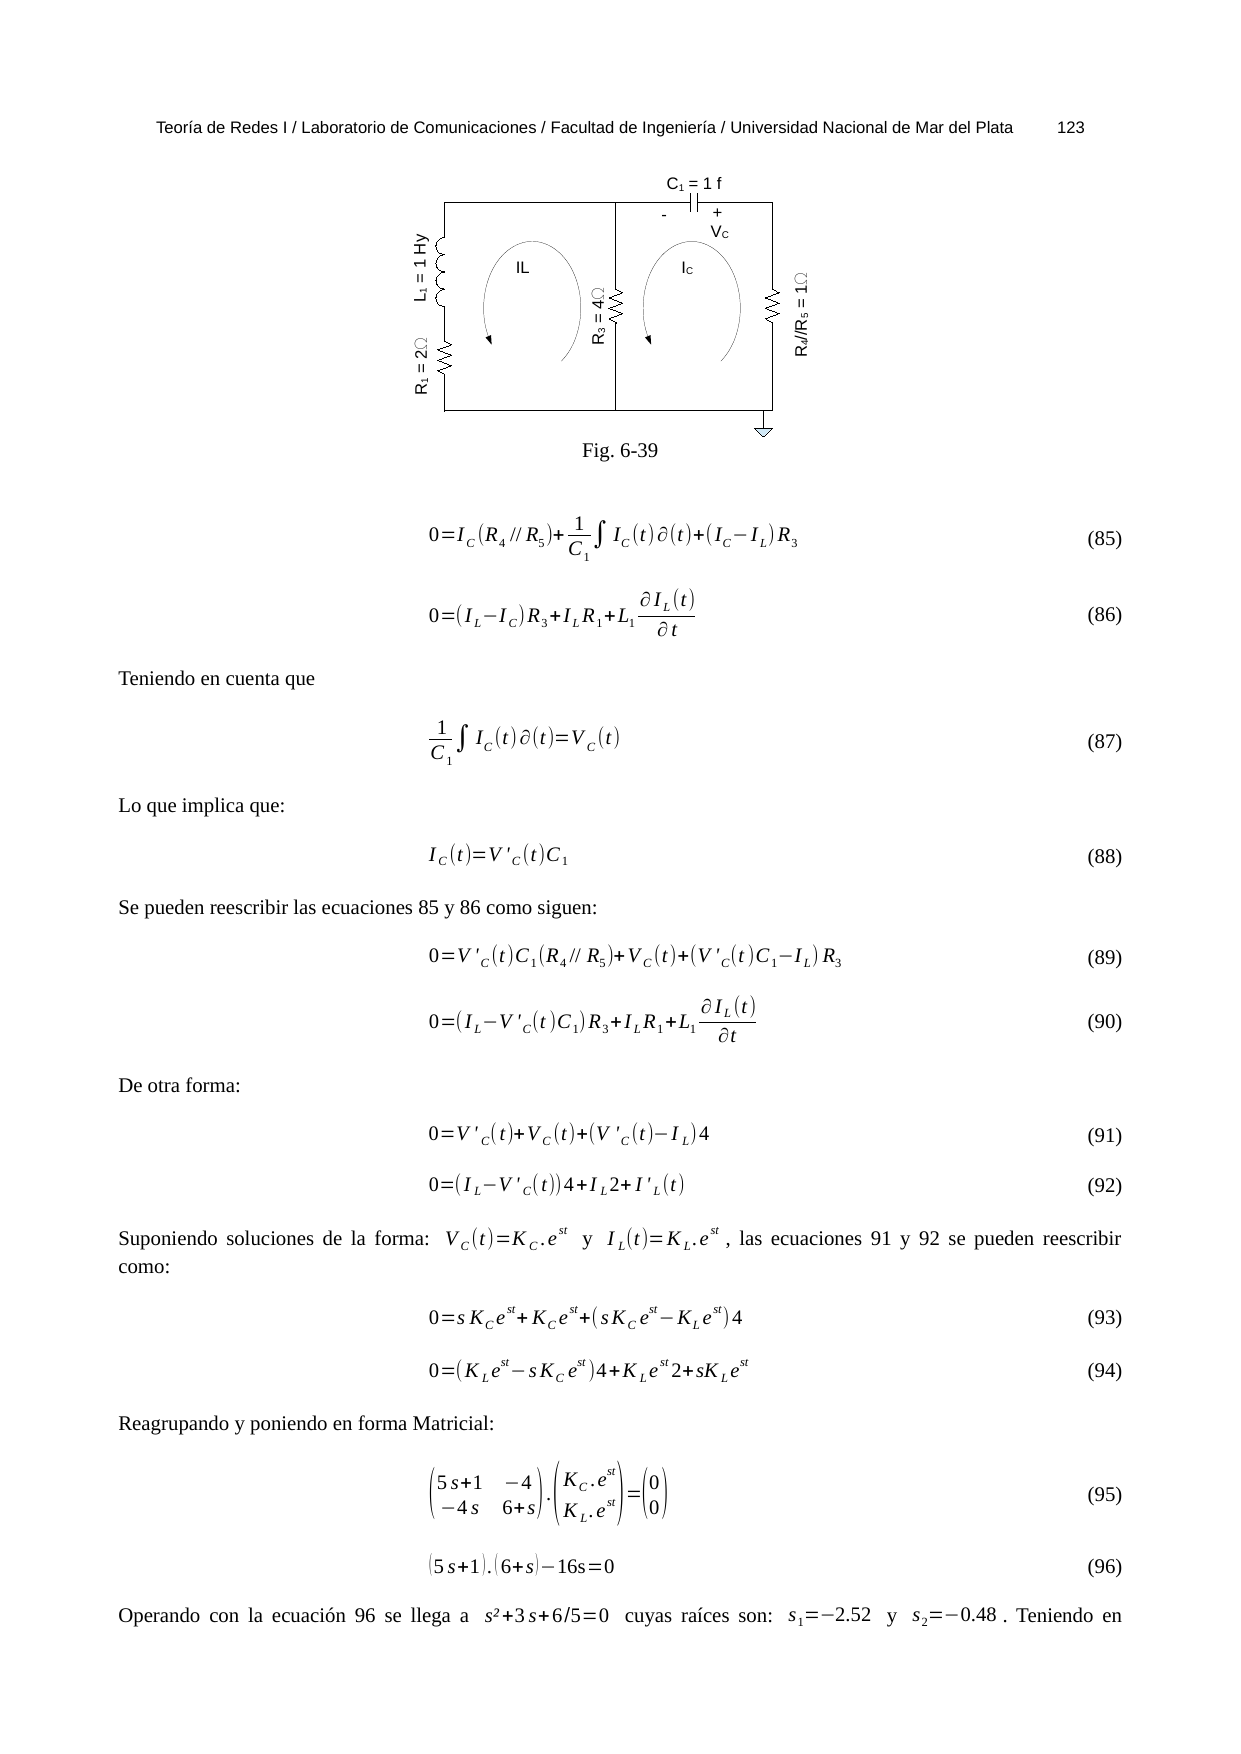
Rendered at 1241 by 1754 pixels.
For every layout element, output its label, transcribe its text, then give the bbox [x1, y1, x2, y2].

text (88) [118, 842, 1122, 869]
text (85) [118, 512, 1122, 564]
text (92) [118, 1172, 1122, 1199]
text Operando con la ecuación 96 se llega a cuyas raíces son: y . Teniendo en cuenta esto se llega a que tanto la tensión sobre el condensador como la corriente el la bobina [118, 1602, 1122, 1628]
text (94) [118, 1356, 1122, 1385]
text Se pueden reescribir las ecuaciones 85 y 86 como siguen: [118, 894, 1122, 919]
text Lo que implica que: [118, 792, 1122, 817]
text (87) [118, 715, 1122, 767]
text (96) [118, 1553, 1122, 1578]
text (86) [118, 588, 1122, 640]
text (93) [118, 1303, 1122, 1332]
text Suponiendo soluciones de la forma: y , las ecuaciones 91 y 92 se pueden reescribir como: [118, 1224, 1122, 1278]
text Reagrupando y poniendo en forma Matricial: [118, 1410, 1122, 1435]
text (91) [118, 1122, 1122, 1148]
text De otra forma: [118, 1072, 1122, 1097]
text (90) [118, 994, 1122, 1047]
text (89) [118, 944, 1122, 970]
text (95) [118, 1460, 1122, 1528]
text Teniendo en cuenta que [118, 665, 1122, 690]
text Fig. 6-39 [118, 437, 1122, 462]
